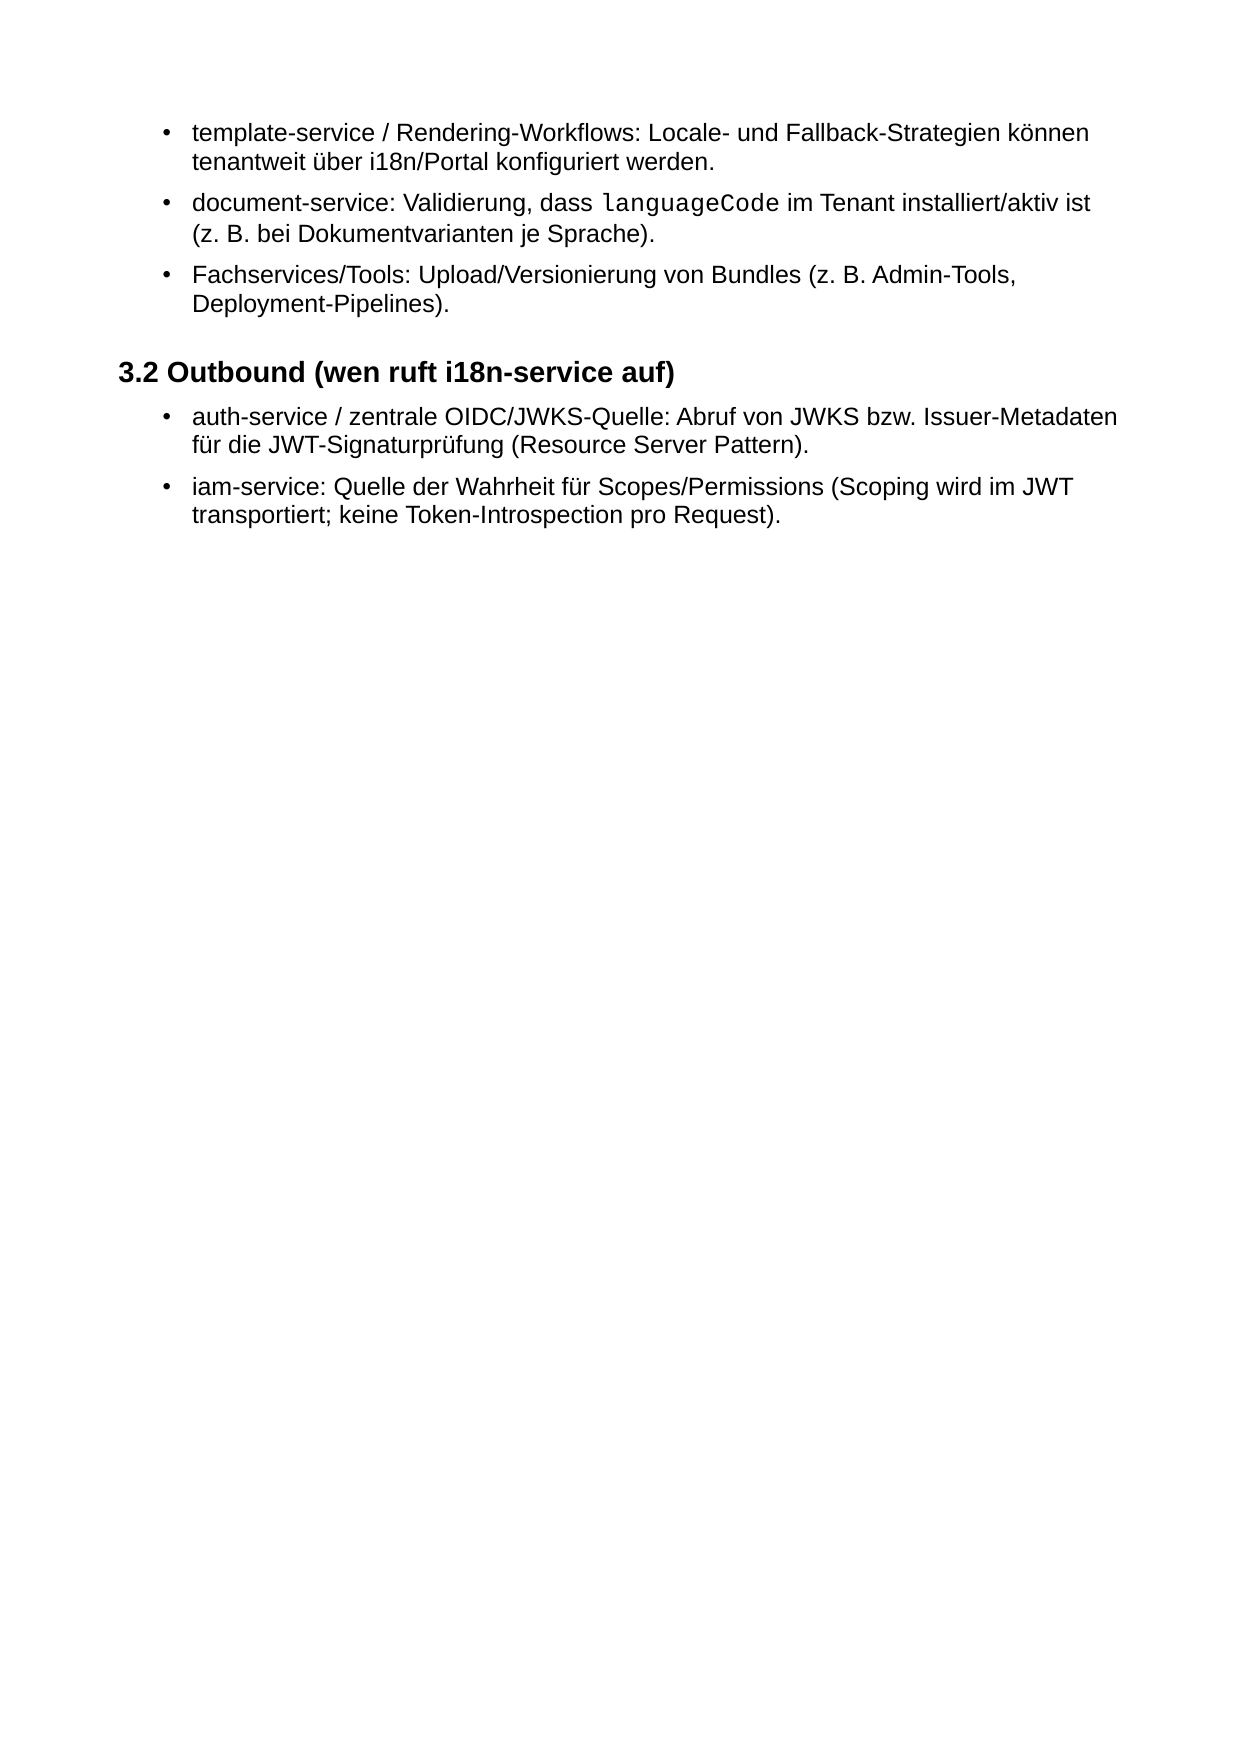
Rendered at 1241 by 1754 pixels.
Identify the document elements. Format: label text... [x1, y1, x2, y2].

list Fachservices/Tools: Upload/Versionierung von Bundles (z. B. Admin-Tools, Deployment-Pipelines). [162, 260, 1122, 318]
list template-service / Rendering-Workflows: Locale- und Fallback-Strategien können tenantweit über i18n/Portal konfiguriert werden. [162, 118, 1122, 176]
list auth-service / zentrale OIDC/JWKS-Quelle: Abruf von JWKS bzw. Issuer-Metadaten für die JWT-Signaturprüfung (Resource Server Pattern). [162, 402, 1122, 459]
list document-service: Validierung, dass languageCode im Tenant installiert/aktiv ist (z. B. bei Dokumentvarianten je Sprache). [162, 188, 1122, 248]
subtitle 3.2 Outbound (wen ruft i18n-service auf) [118, 356, 1122, 389]
list iam-service: Quelle der Wahrheit für Scopes/Permissions (Scoping wird im JWT transportiert; keine Token-Introspection pro Request). [162, 472, 1122, 529]
